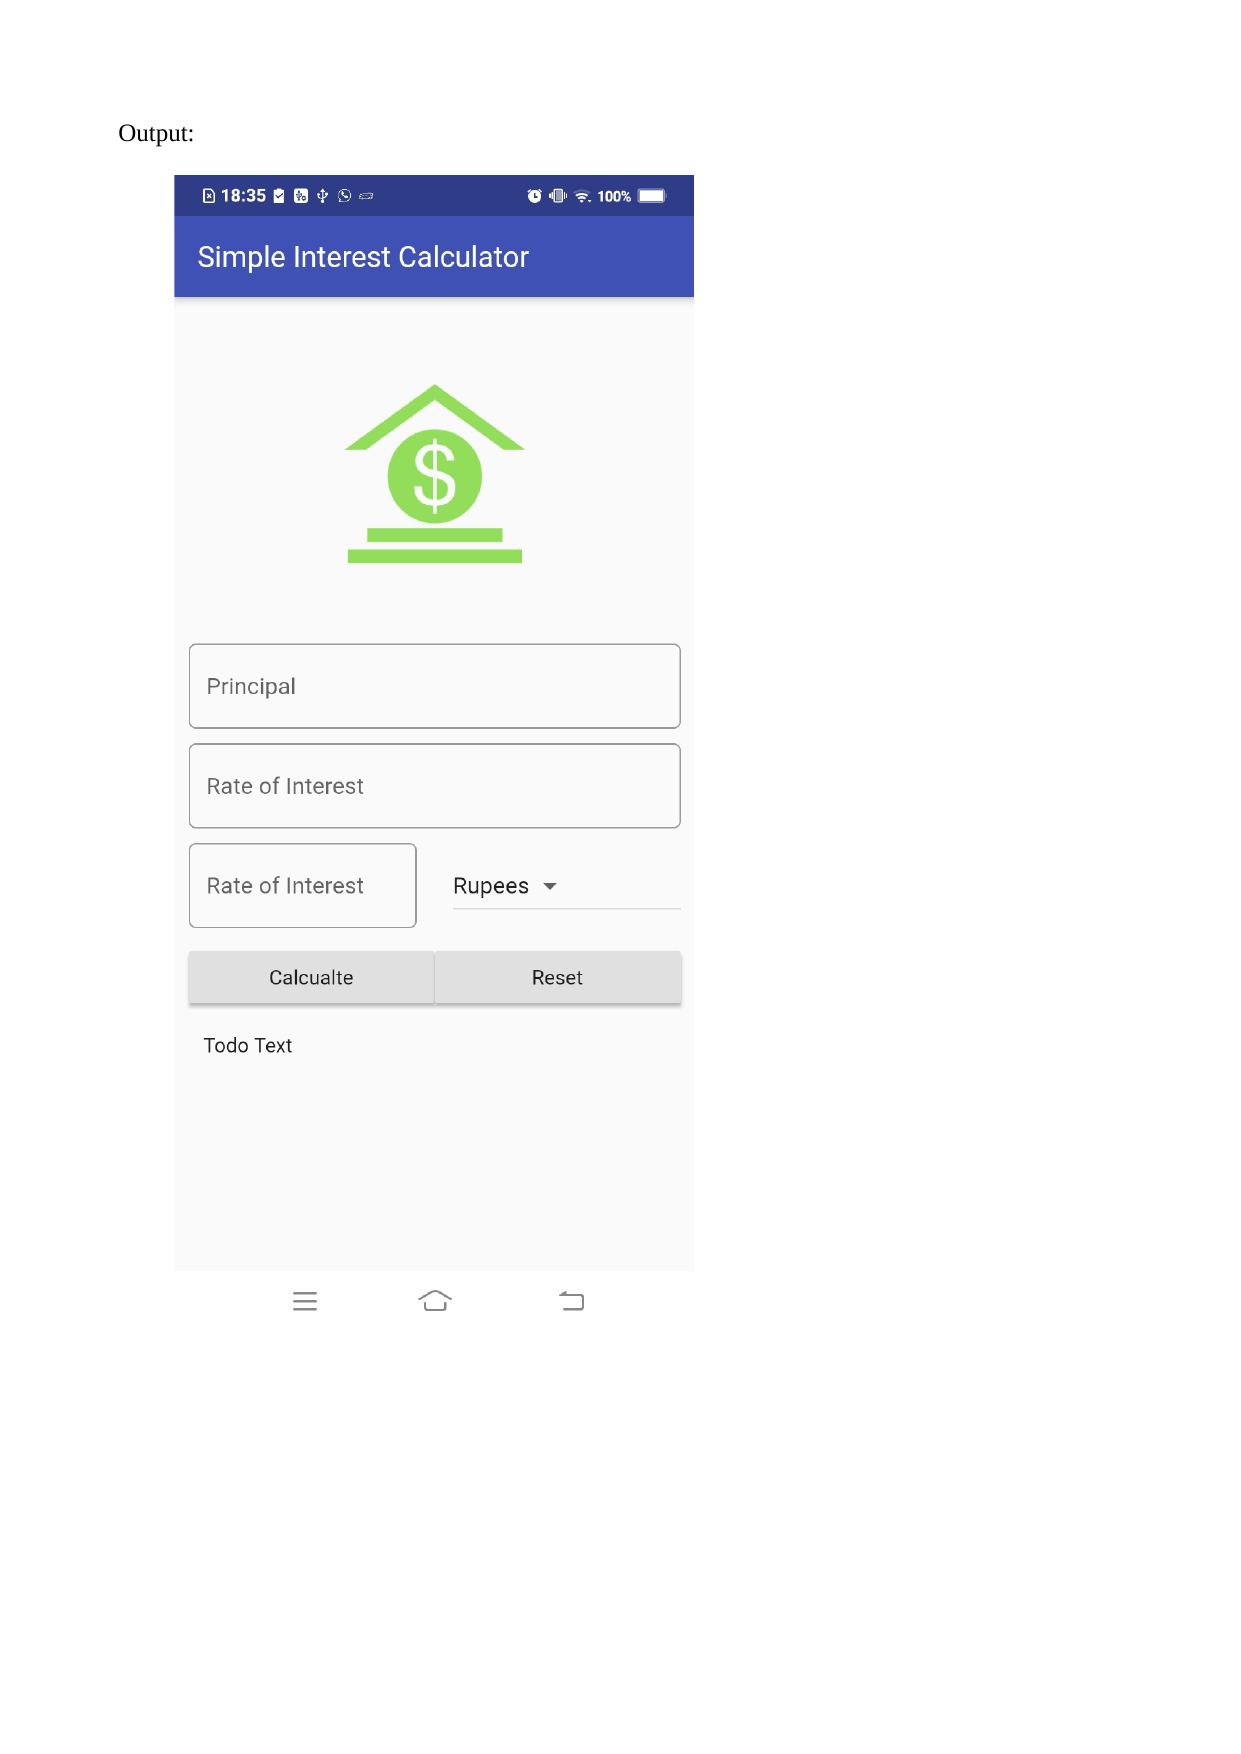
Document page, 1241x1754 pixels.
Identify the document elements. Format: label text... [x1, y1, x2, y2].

text Output: [118, 118, 1122, 147]
picture [174, 175, 694, 1331]
